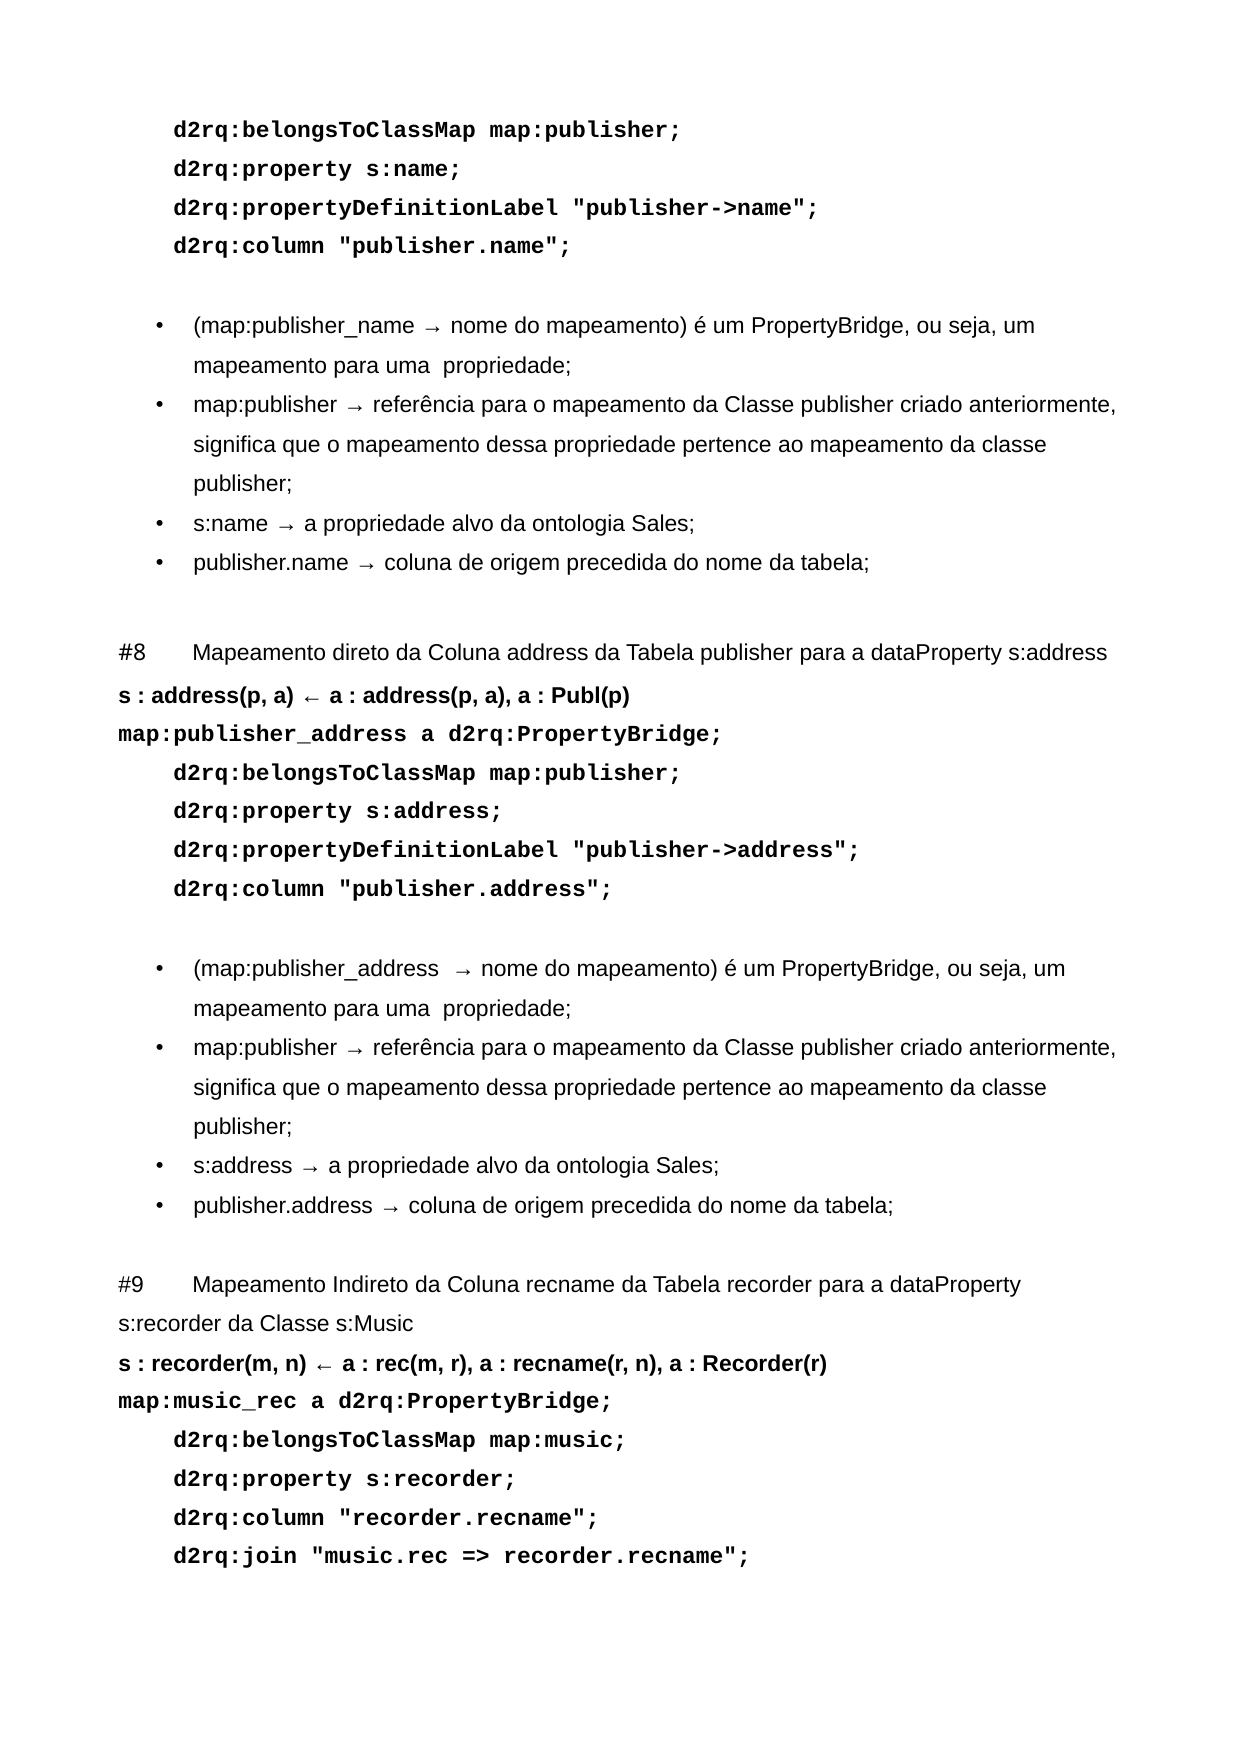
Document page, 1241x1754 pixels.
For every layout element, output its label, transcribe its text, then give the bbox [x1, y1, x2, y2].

list map:publisher → referência para o mapeamento da Classe publisher criado anteriormente, significa que o mapeamento dessa propriedade pertence ao mapeamento da classe publisher; [156, 1034, 1122, 1139]
text d2rq:belongsToClassMap map:publisher; [118, 761, 1122, 787]
text d2rq:column "recorder.recname"; [118, 1506, 1122, 1532]
list publisher.address → coluna de origem precedida do nome da tabela; [156, 1192, 1122, 1218]
text d2rq:property s:name; [118, 157, 1122, 183]
list s:name → a propriedade alvo da ontologia Sales; [156, 510, 1122, 536]
list publisher.name → coluna de origem precedida do nome da tabela; [156, 549, 1122, 576]
text d2rq:property s:recorder; [118, 1467, 1122, 1493]
text d2rq:propertyDefinitionLabel "publisher->address"; [118, 838, 1122, 864]
text d2rq:belongsToClassMap map:publisher; [118, 118, 1122, 144]
text d2rq:property s:address; [118, 800, 1122, 826]
list s:address → a propriedade alvo da ontologia Sales; [156, 1152, 1122, 1179]
text d2rq:column "publisher.name"; [118, 235, 1122, 261]
list (map:publisher_name → nome do mapeamento) é um PropertyBridge, ou seja, um mapeamento para uma propriedade; [156, 312, 1122, 378]
text s : address(p, a) ← a : address(p, a), a : Publ(p) [118, 682, 1122, 709]
list (map:publisher_address → nome do mapeamento) é um PropertyBridge, ou seja, um mapeamento para uma propriedade; [156, 955, 1122, 1021]
text #8 Mapeamento direto da Coluna address da Tabela publisher para a dataProperty s:address [118, 636, 1122, 667]
text d2rq:join "music.rec => recorder.recname"; [118, 1545, 1122, 1571]
text s : recorder(m, n) ← a : rec(m, r), a : recname(r, n), a : Recorder(r) [118, 1350, 1122, 1376]
text map:music_rec a d2rq:PropertyBridge; [118, 1389, 1122, 1415]
text d2rq:propertyDefinitionLabel "publisher->name"; [118, 196, 1122, 222]
text d2rq:column "publisher.address"; [118, 877, 1122, 903]
text #9 Mapeamento Indireto da Coluna recname da Tabela recorder para a dataProperty s:recorder da Classe s:Music [118, 1271, 1122, 1337]
list map:publisher → referência para o mapeamento da Classe publisher criado anteriormente, significa que o mapeamento dessa propriedade pertence ao mapeamento da classe publisher; [156, 391, 1122, 497]
text map:publisher_address a d2rq:PropertyBridge; [118, 722, 1122, 748]
text d2rq:belongsToClassMap map:music; [118, 1428, 1122, 1454]
